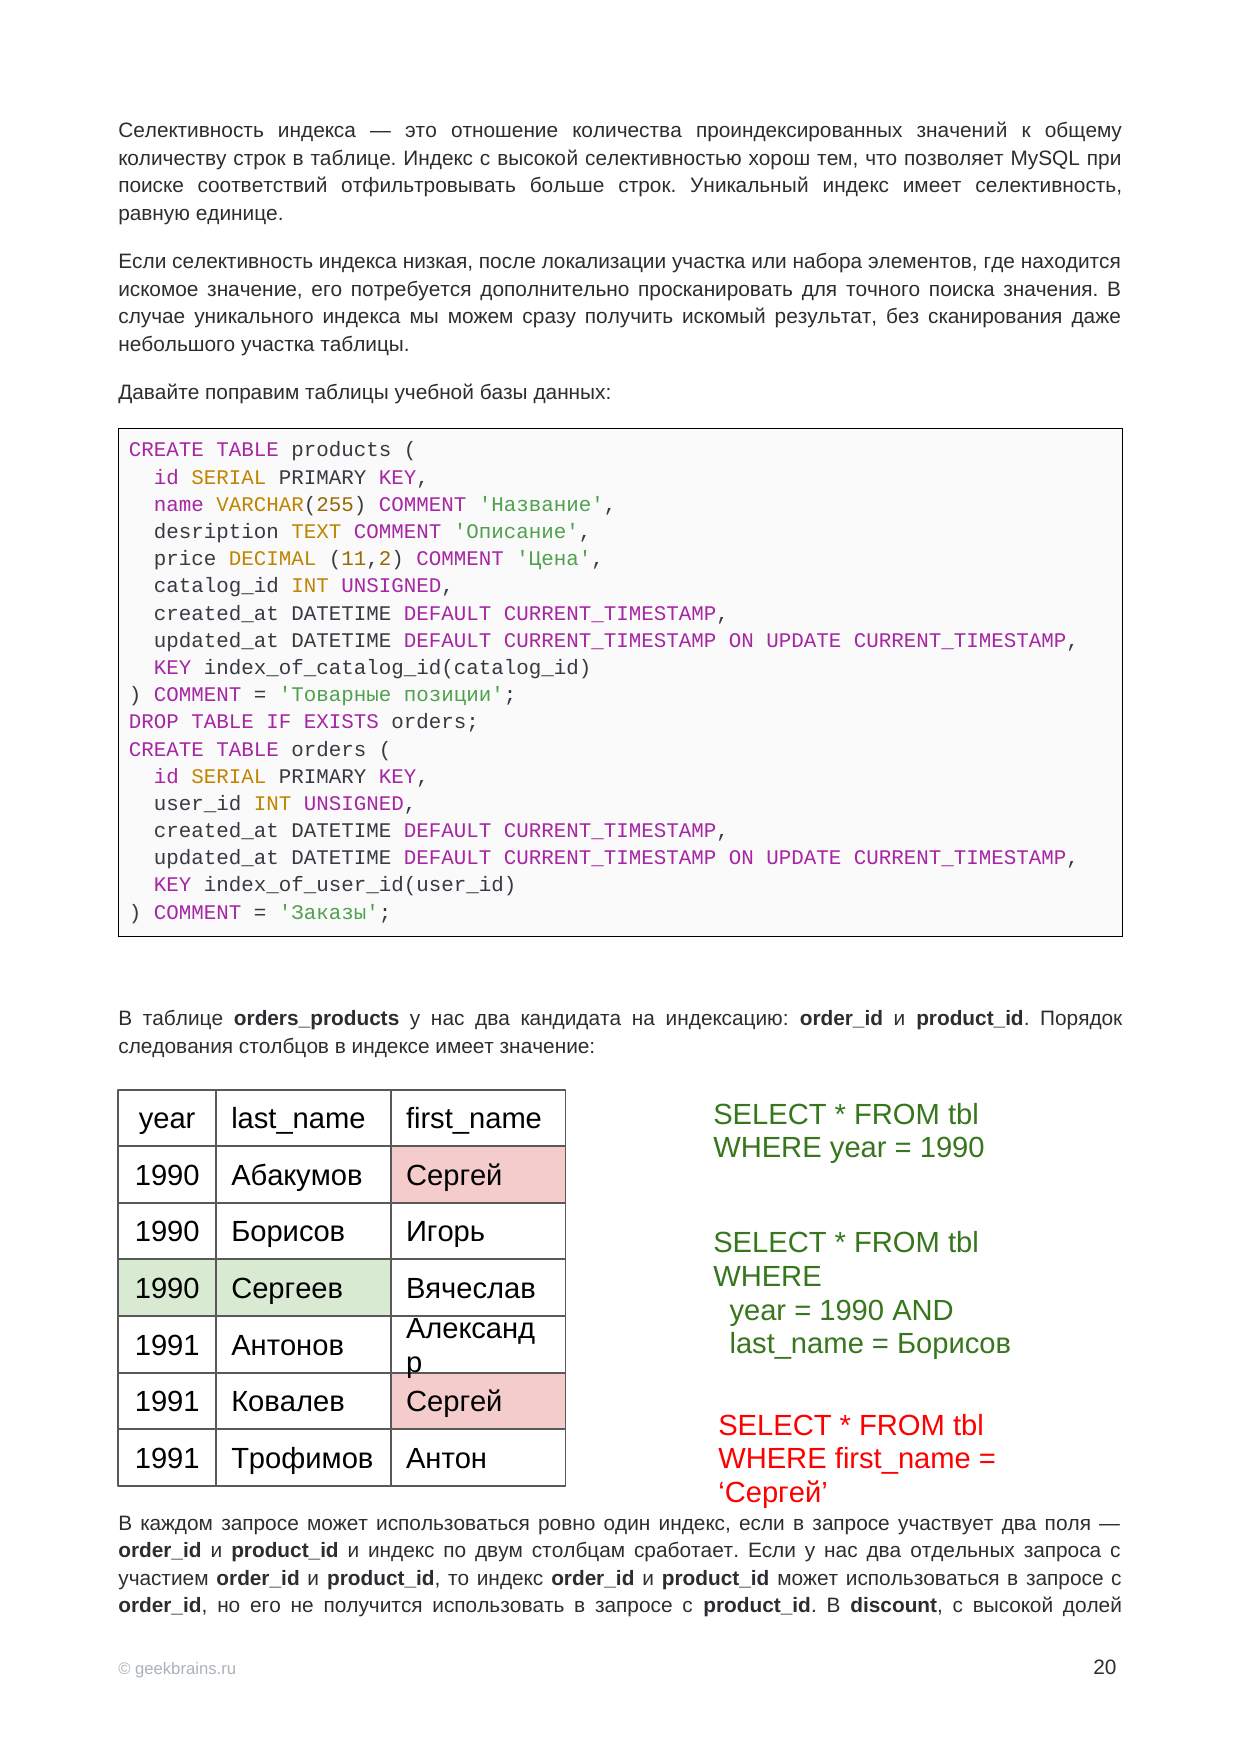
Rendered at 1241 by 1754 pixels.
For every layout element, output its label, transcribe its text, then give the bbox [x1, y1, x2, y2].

text В каждом запросе может использоваться ровно один индекс, если в запросе участвует два поля — order_id и product_id и индекс по двум столбцам сработает. Если у нас два отдельных запроса с участием order_id и product_id, то индекс order_id и product_id может использоваться в запросе с order_id, но его не получится использовать в запросе с product_id. В discount, с высокой долей [118, 1510, 1122, 1617]
text В таблице orders_products у нас два кандидата на индексацию: order_id и product_id. Порядок следования столбцов в индексе имеет значение: [118, 1006, 1122, 1057]
text Давайте поправим таблицы учебной базы данных: [118, 380, 1122, 404]
text Селективность индекса — это отношение количества проиндексированных значений к общему количеству строк в таблице. Индекс с высокой селективностью хорош тем, что позволяет MySQL при поиске соответствий отфильтровывать больше строк. Уникальный индекс имеет селективность, равную единице. [118, 118, 1122, 224]
table_header CREATE TABLE products ( id SERIAL PRIMARY KEY, name VARCHAR(255) COMMENT 'Название', desription TEXT COMMENT 'Описание', price DECIMAL (11,2) COMMENT 'Цена', catalog_id INT UNSIGNED, created_at DATETIME DEFAULT CURRENT_TIMESTAMP, updated_at DATETIME DEFAULT CURRENT_TIMESTAMP ON UPDATE CURRENT_TIMESTAMP, KEY index_of_catalog_id(catalog_id) ) COMMENT = 'Товарные позиции'; DROP TABLE IF EXISTS orders; CREATE TABLE orders ( id SERIAL PRIMARY KEY, user_id INT UNSIGNED, created_at DATETIME DEFAULT CURRENT_TIMESTAMP, updated_at DATETIME DEFAULT CURRENT_TIMESTAMP ON UPDATE CURRENT_TIMESTAMP, KEY index_of_user_id(user_id) ) COMMENT = 'Заказы'; [119, 429, 1122, 936]
text Если селективность индекса низкая, после локализации участка или набора элементов, где находится искомое значение, его потребуется дополнительно просканировать для точного поиска значения. В случае уникального индекса мы можем сразу получить искомый результат, без сканирования даже небольшого участка таблицы. [118, 249, 1122, 355]
